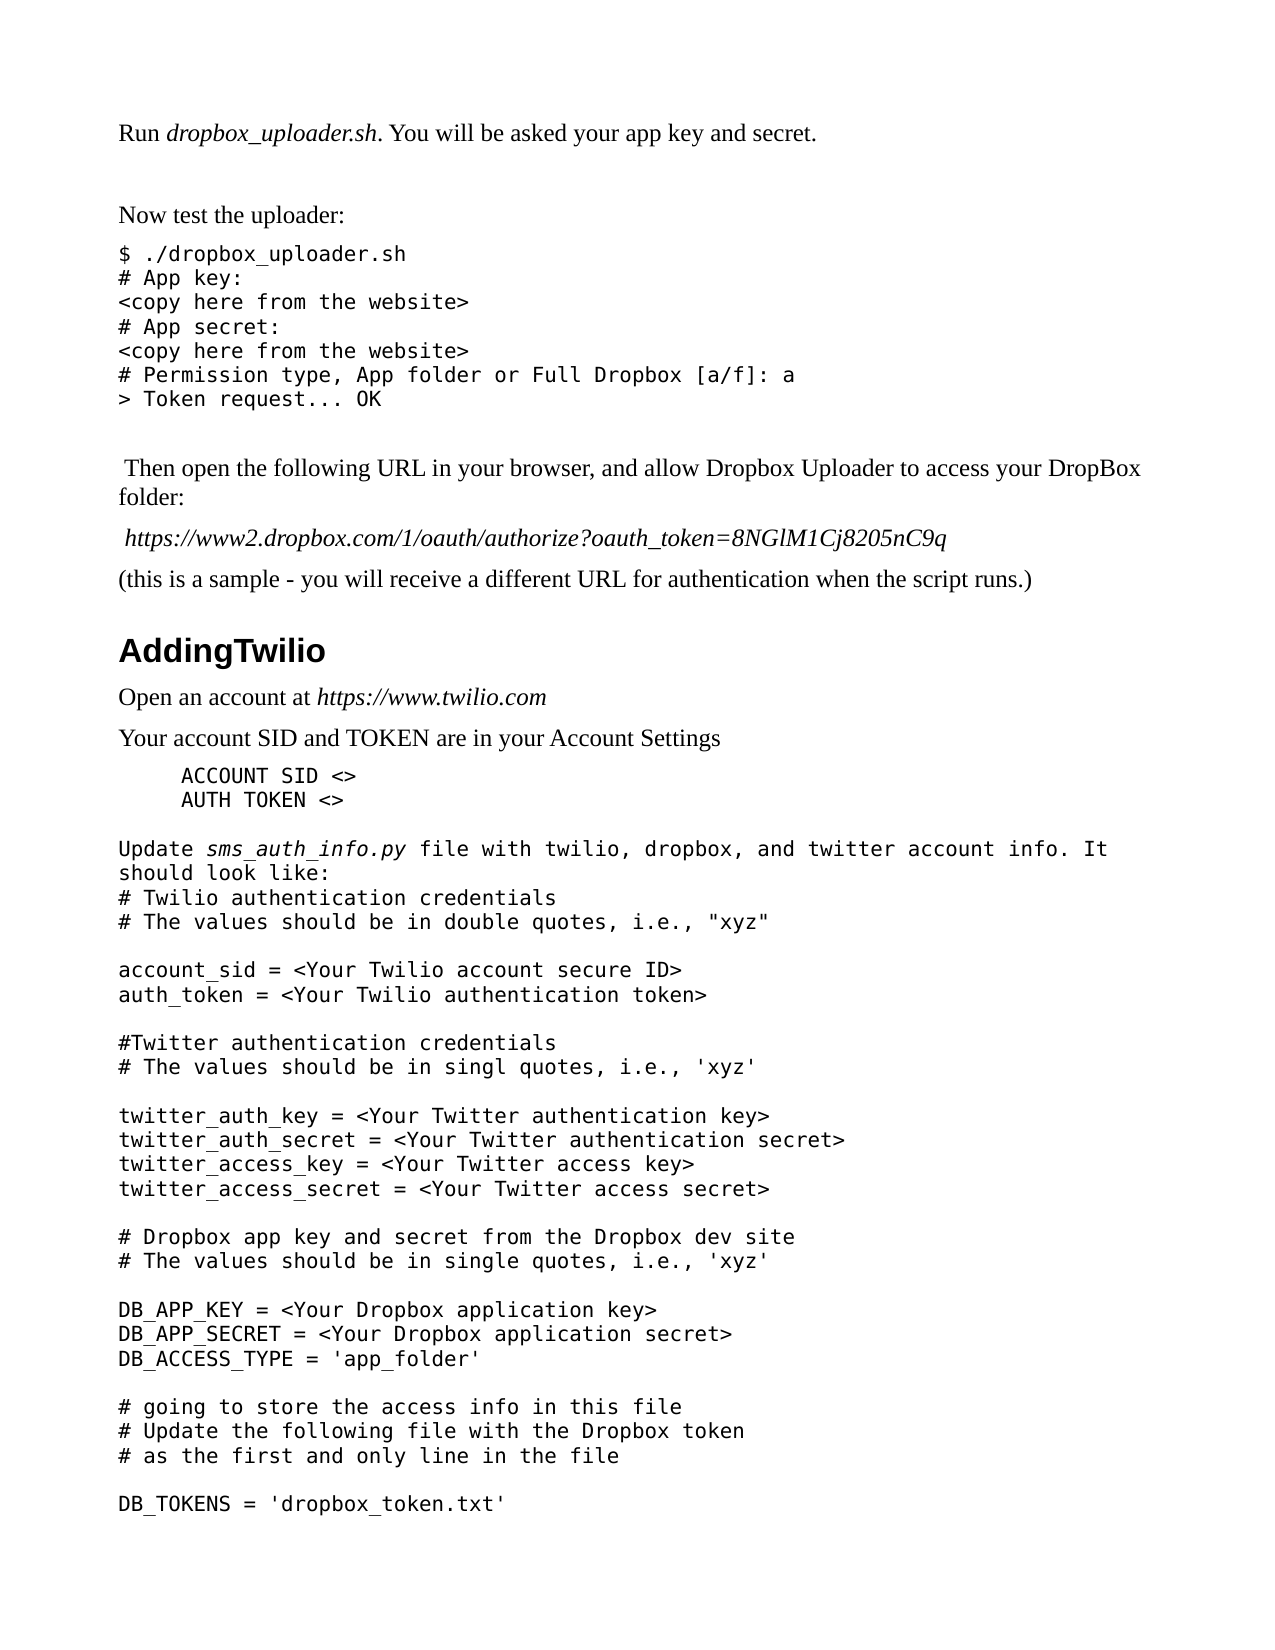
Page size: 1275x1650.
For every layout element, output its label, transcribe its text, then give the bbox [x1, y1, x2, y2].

text Your account SID and TOKEN are in your Account Settings [118, 723, 1157, 752]
text auth_token = <Your Twilio authentication token> [118, 983, 1157, 1007]
text Then open the following URL in your browser, and allow Dropbox Uploader to access your DropBox folder: [118, 453, 1157, 511]
text # The values should be in singl quotes, i.e., 'xyz' [118, 1055, 1157, 1080]
text #Twitter authentication credentials [118, 1031, 1157, 1055]
text # App secret: [118, 315, 1157, 339]
subtitle AddingTwilio [118, 631, 1157, 669]
text # Permission type, App folder or Full Dropbox [a/f]: a [118, 363, 1157, 387]
text (this is a sample - you will receive a different URL for authentication when the script runs.) [118, 564, 1157, 593]
text # Twilio authentication credentials [118, 886, 1157, 910]
text DB_ACCESS_TYPE = 'app_folder' [118, 1347, 1157, 1371]
text # App key: [118, 266, 1157, 290]
text <copy here from the website> [118, 290, 1157, 315]
text Update sms_auth_info.py file with twilio, dropbox, and twitter account info. It should look like: [118, 837, 1157, 886]
text # going to store the access info in this file [118, 1395, 1157, 1419]
text # as the first and only line in the file [118, 1444, 1157, 1468]
text # Update the following file with the Dropbox token [118, 1419, 1157, 1444]
text twitter_access_key = <Your Twitter access key> [118, 1152, 1157, 1177]
text twitter_access_secret = <Your Twitter access secret> [118, 1177, 1157, 1201]
text <copy here from the website> [118, 339, 1157, 363]
text > Token request... OK [118, 387, 1157, 412]
text DB_APP_KEY = <Your Dropbox application key> [118, 1298, 1157, 1322]
text # Dropbox app key and secret from the Dropbox dev site [118, 1225, 1157, 1249]
text Open an account at https://www.twilio.com [118, 682, 1157, 710]
text https://www2.dropbox.com/1/oauth/authorize?oauth_token=8NGlM1Cj8205nC9q [118, 523, 1157, 552]
text DB_TOKENS = 'dropbox_token.txt' [118, 1492, 1157, 1517]
text Run dropbox_uploader.sh. You will be asked your app key and secret. [118, 118, 1157, 147]
text Now test the uploader: [118, 201, 1157, 229]
text $ ./dropbox_uploader.sh [118, 242, 1157, 266]
text AUTH TOKEN <> [118, 788, 1157, 813]
text twitter_auth_secret = <Your Twitter authentication secret> [118, 1128, 1157, 1152]
text twitter_auth_key = <Your Twitter authentication key> [118, 1104, 1157, 1128]
text account_sid = <Your Twilio account secure ID> [118, 958, 1157, 983]
text # The values should be in single quotes, i.e., 'xyz' [118, 1249, 1157, 1274]
text DB_APP_SECRET = <Your Dropbox application secret> [118, 1322, 1157, 1347]
text ACCOUNT SID <> [118, 764, 1157, 788]
text # The values should be in double quotes, i.e., "xyz" [118, 910, 1157, 934]
